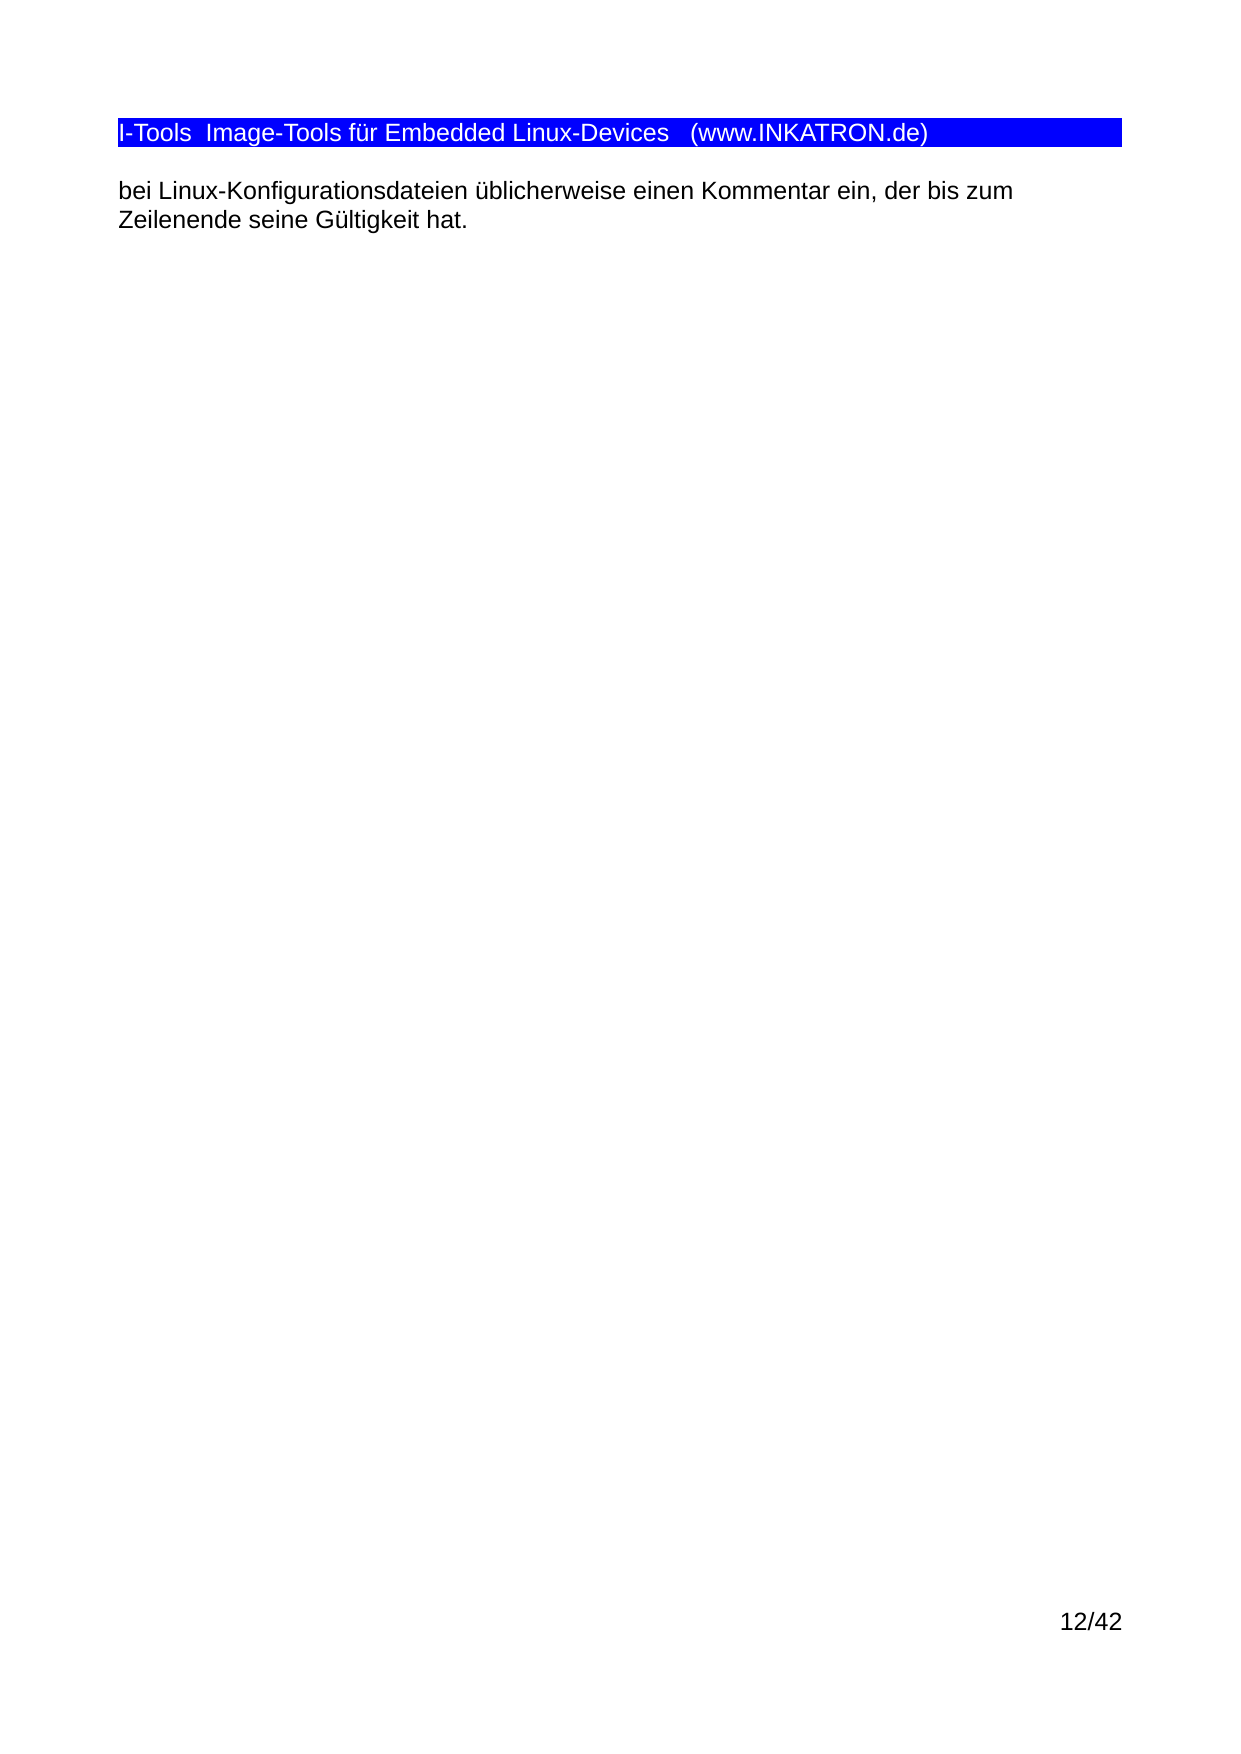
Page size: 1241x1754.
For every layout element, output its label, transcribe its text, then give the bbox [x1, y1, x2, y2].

text bei Linux-Konfigurationsdateien üblicherweise einen Kommentar ein, der bis zum Zeilenende seine Gültigkeit hat. [118, 176, 1122, 234]
